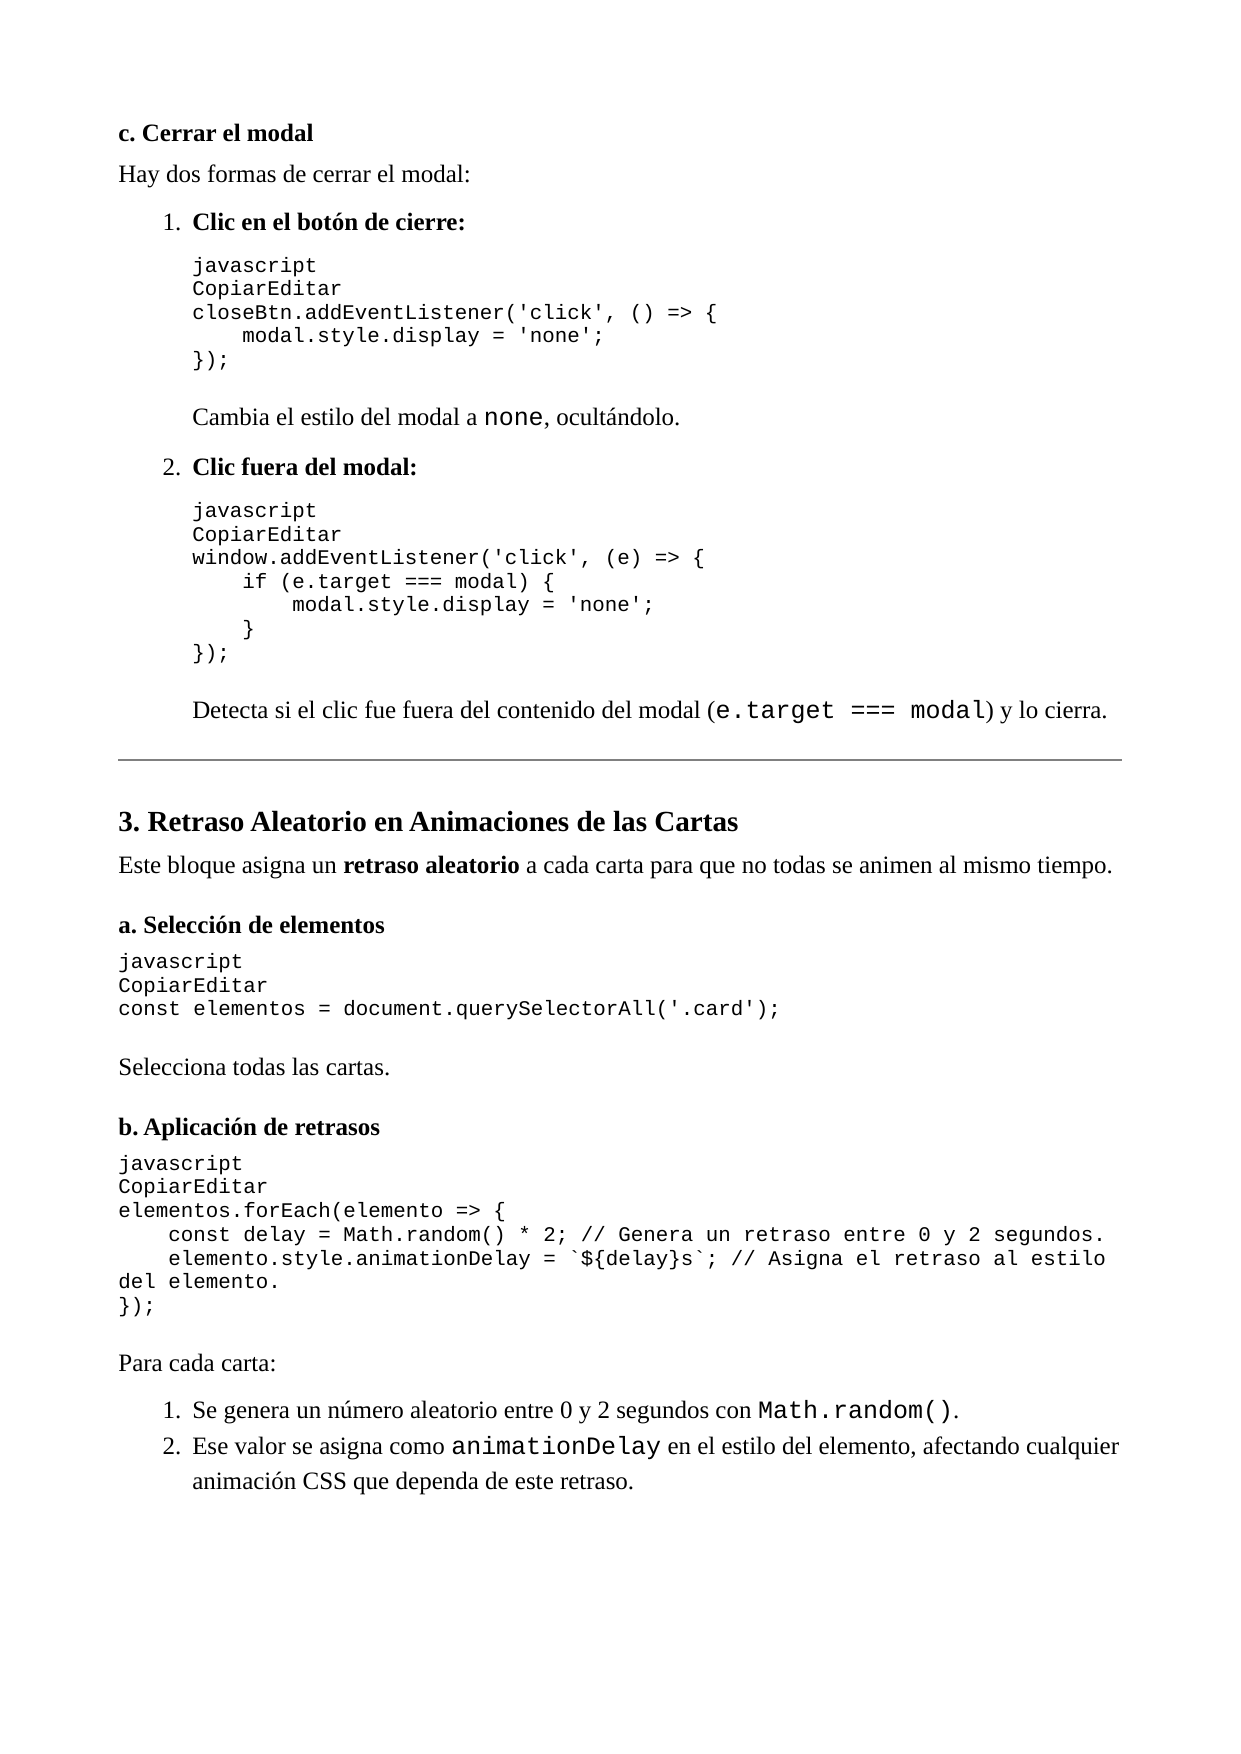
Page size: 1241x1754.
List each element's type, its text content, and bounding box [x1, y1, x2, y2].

text elementos.forEach(elemento => { [118, 1200, 1122, 1224]
list Cambia el estilo del modal a none, ocultándolo. [162, 402, 1122, 433]
list modal.style.display = 'none'; [162, 326, 1122, 349]
list window.addEventListener('click', (e) => { [162, 547, 1122, 571]
subtitle 3. Retraso Aleatorio en Animaciones de las Cartas [118, 804, 1122, 837]
text CopiarEditar [118, 1177, 1122, 1200]
text javascript [118, 1153, 1122, 1177]
list Se genera un número aleatorio entre 0 y 2 segundos con Math.random(). [162, 1396, 1122, 1426]
text Hay dos formas de cerrar el modal: [118, 159, 1122, 188]
list Clic fuera del modal: [162, 452, 1122, 481]
text const delay = Math.random() * 2; // Genera un retraso entre 0 y 2 segundos. [118, 1224, 1122, 1247]
text CopiarEditar [118, 975, 1122, 998]
text Este bloque asigna un retraso aleatorio a cada carta para que no todas se animen al mismo tiempo. [118, 850, 1122, 878]
text const elementos = document.querySelectorAll('.card'); [118, 998, 1122, 1022]
list }); [162, 642, 1122, 665]
subtitle b. Aplicación de retrasos [118, 1112, 1122, 1140]
list if (e.target === modal) { [162, 571, 1122, 594]
list Clic en el botón de cierre: [162, 207, 1122, 236]
text }); [118, 1295, 1122, 1318]
subtitle a. Selección de elementos [118, 910, 1122, 939]
list javascript [162, 500, 1122, 523]
list CopiarEditar [162, 278, 1122, 302]
list modal.style.display = 'none'; [162, 594, 1122, 618]
list javascript [162, 254, 1122, 278]
text Para cada carta: [118, 1348, 1122, 1377]
list Detecta si el clic fue fuera del contenido del modal (e.target === modal) y lo cierra. [162, 695, 1122, 726]
text Selecciona todas las cartas. [118, 1052, 1122, 1080]
subtitle c. Cerrar el modal [118, 118, 1122, 147]
list } [162, 618, 1122, 642]
list Ese valor se asigna como animationDelay en el estilo del elemento, afectando cualquier animación CSS que dependa de este retraso. [162, 1431, 1122, 1495]
list closeBtn.addEventListener('click', () => { [162, 302, 1122, 326]
list CopiarEditar [162, 523, 1122, 547]
text elemento.style.animationDelay = `${delay}s`; // Asigna el retraso al estilo del elemento. [118, 1247, 1122, 1295]
text javascript [118, 951, 1122, 975]
list }); [162, 349, 1122, 373]
